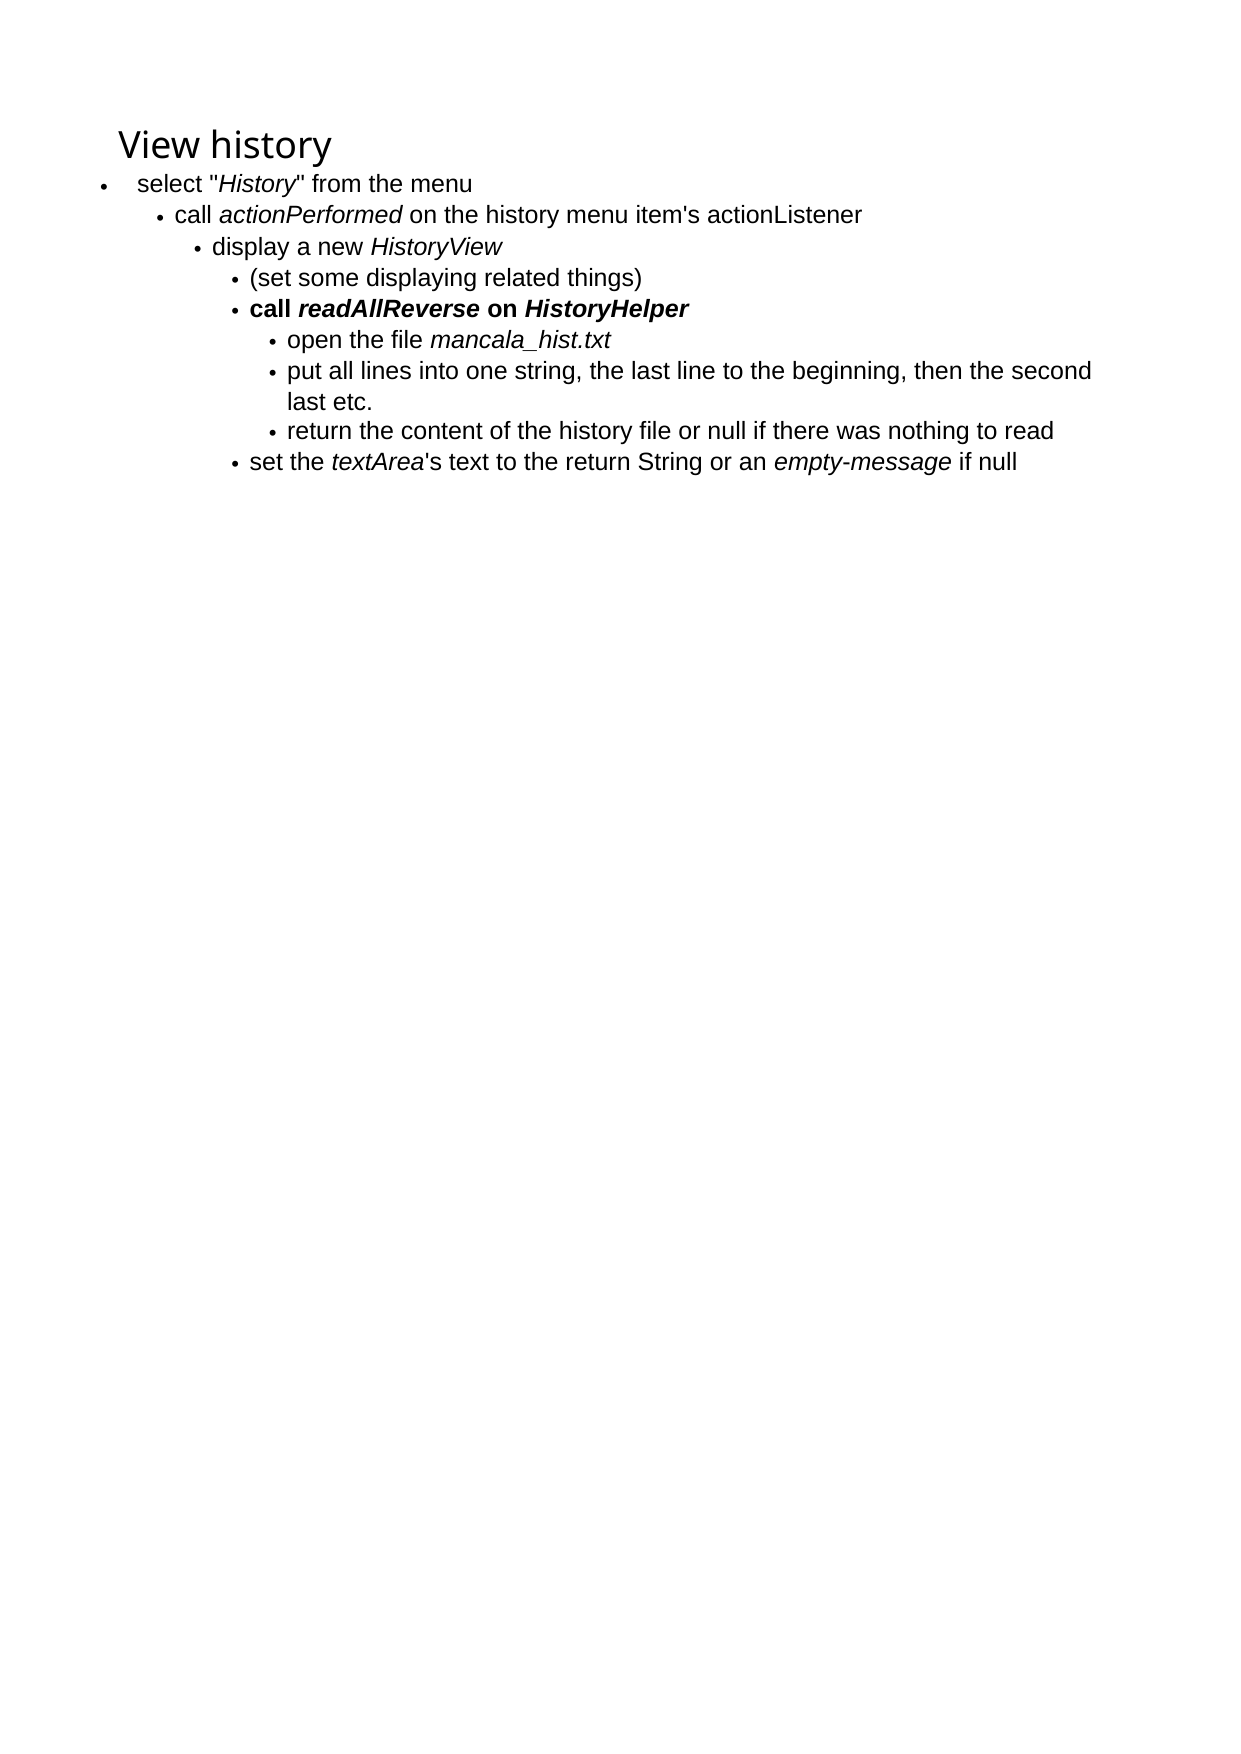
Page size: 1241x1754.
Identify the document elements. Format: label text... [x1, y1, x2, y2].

list call readAllReverse on HistoryHelper [231, 294, 1122, 325]
list call actionPerformed on the history menu item's actionListener [156, 200, 1122, 231]
list display a new HistoryView [193, 231, 1122, 263]
list (set some displaying related things) [231, 263, 1122, 294]
list set the textArea's text to the return String or an empty-message if null [231, 447, 1122, 478]
list open the file mancala_hist.txt [268, 325, 1122, 356]
list select "History" from the menu [99, 169, 1122, 200]
subtitle View history [118, 118, 1122, 169]
list return the content of the history file or null if there was nothing to read [268, 416, 1122, 447]
list put all lines into one string, the last line to the beginning, then the second last etc. [268, 356, 1122, 416]
